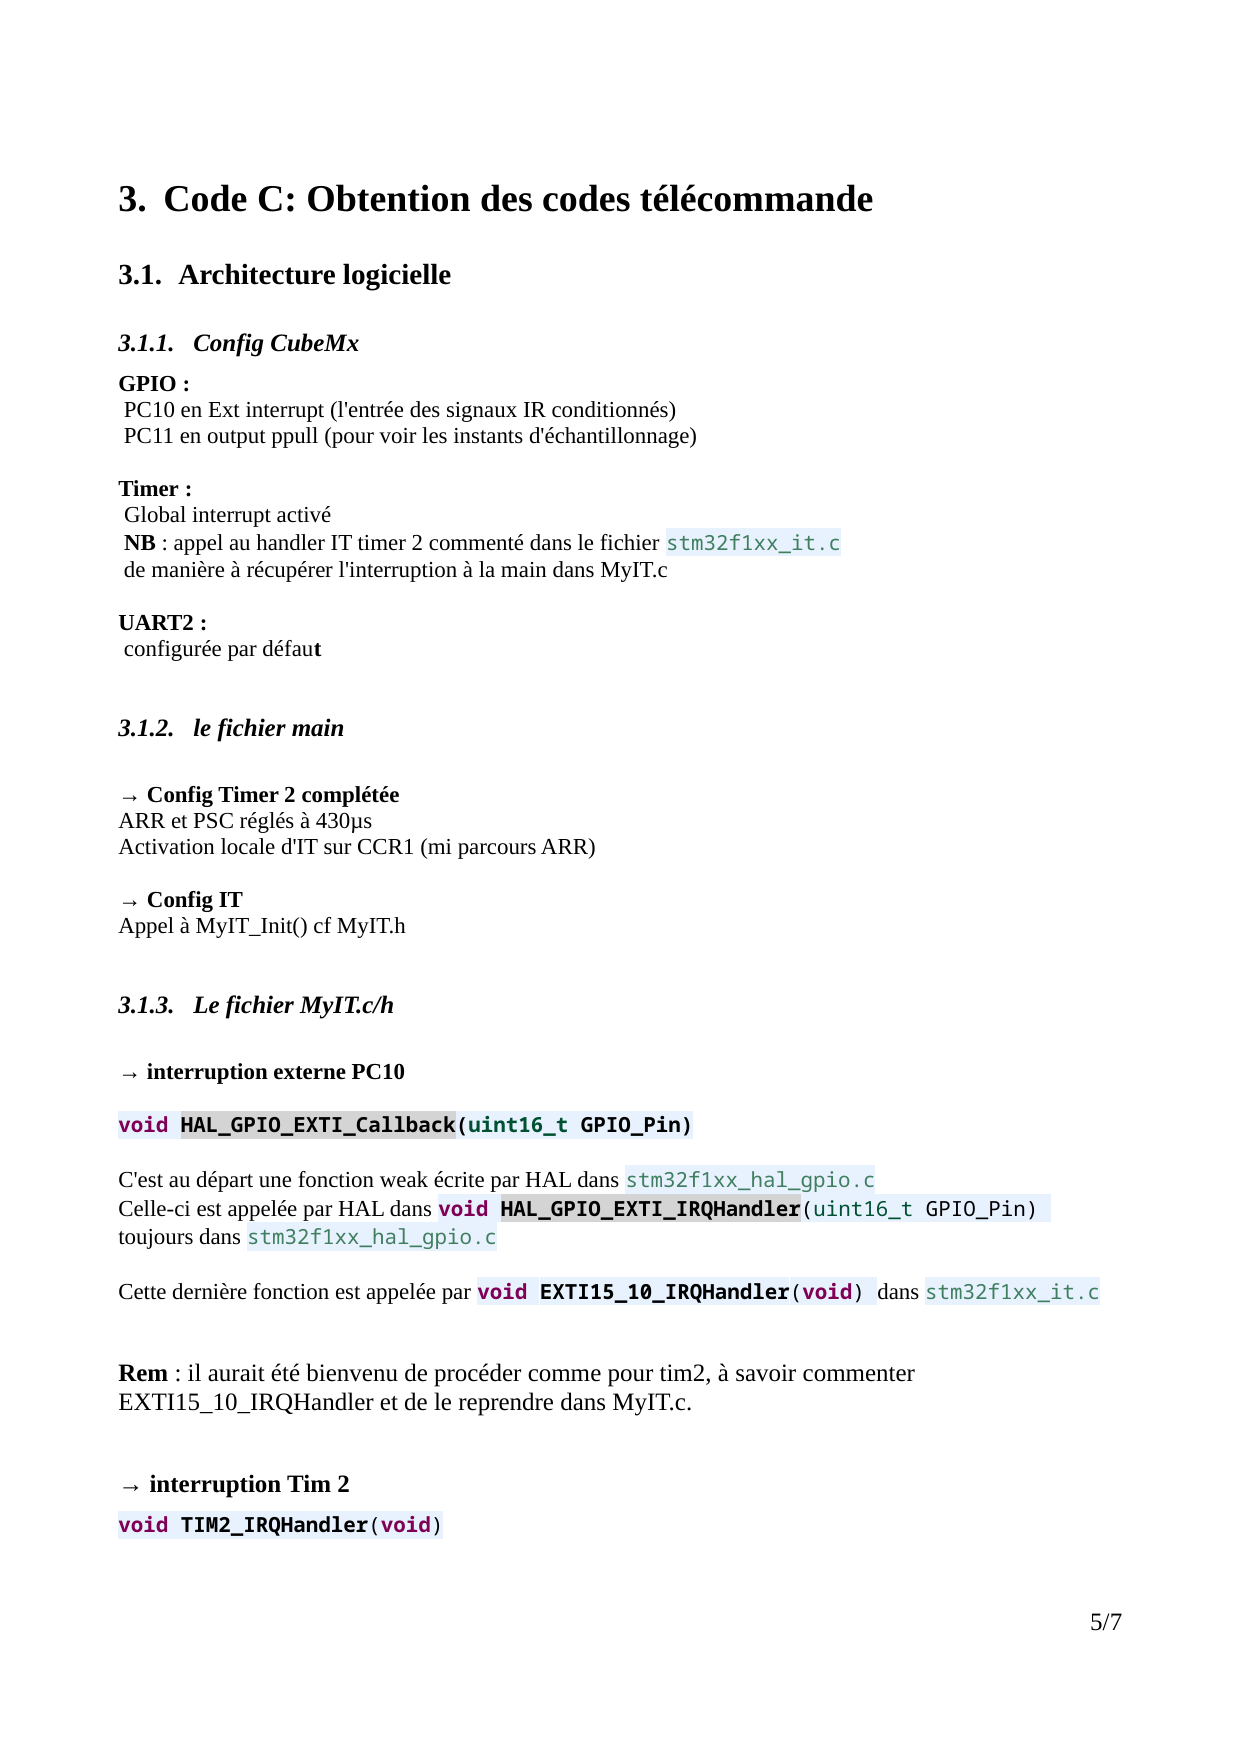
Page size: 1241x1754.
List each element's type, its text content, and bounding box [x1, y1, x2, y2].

text → Config IT [118, 886, 1122, 912]
subtitle Architecture logicielle [118, 257, 1122, 291]
subtitle le fichier main [118, 713, 1122, 742]
subtitle Config CubeMx [118, 328, 1122, 357]
text NB : appel au handler IT timer 2 commenté dans le fichier stm32f1xx_it.c [118, 528, 1122, 556]
text void TIM2_IRQHandler(void) [118, 1511, 1122, 1539]
text GPIO : [118, 370, 1122, 396]
text Celle-ci est appelée par HAL dans void HAL_GPIO_EXTI_IRQHandler(uint16_t GPIO_Pin) [118, 1194, 1122, 1222]
text Appel à MyIT_Init() cf MyIT.h [118, 912, 1122, 939]
text Cette dernière fonction est appelée par void EXTI15_10_IRQHandler(void) dans stm32f1xx_it.c [118, 1277, 1122, 1305]
text → interruption Tim 2 [118, 1469, 1122, 1498]
text PC11 en output ppull (pour voir les instants d'échantillonnage) [118, 422, 1122, 449]
text void HAL_GPIO_EXTI_Callback(uint16_t GPIO_Pin) [118, 1111, 1122, 1139]
text de manière à récupérer l'interruption à la main dans MyIT.c [118, 556, 1122, 583]
text Activation locale d'IT sur CCR1 (mi parcours ARR) [118, 833, 1122, 860]
text configurée par défaut [118, 635, 1122, 662]
text UART2 : [118, 609, 1122, 635]
text Rem : il aurait été bienvenu de procéder comme pour tim2, à savoir commenter EXTI15_10_IRQHandler et de le reprendre dans MyIT.c. [118, 1358, 1122, 1416]
subtitle Code C: Obtention des codes télécommande [118, 176, 1122, 220]
text → interruption externe PC10 [118, 1058, 1122, 1084]
text → Config Timer 2 complétée [118, 781, 1122, 807]
text toujours dans stm32f1xx_hal_gpio.c [118, 1222, 1122, 1251]
text PC10 en Ext interrupt (l'entrée des signaux IR conditionnés) [118, 396, 1122, 422]
text Timer : [118, 475, 1122, 502]
text ARR et PSC réglés à 430µs [118, 807, 1122, 833]
text C'est au départ une fonction weak écrite par HAL dans stm32f1xx_hal_gpio.c [118, 1165, 1122, 1194]
subtitle Le fichier MyIT.c/h [118, 990, 1122, 1019]
text Global interrupt activé [118, 502, 1122, 528]
